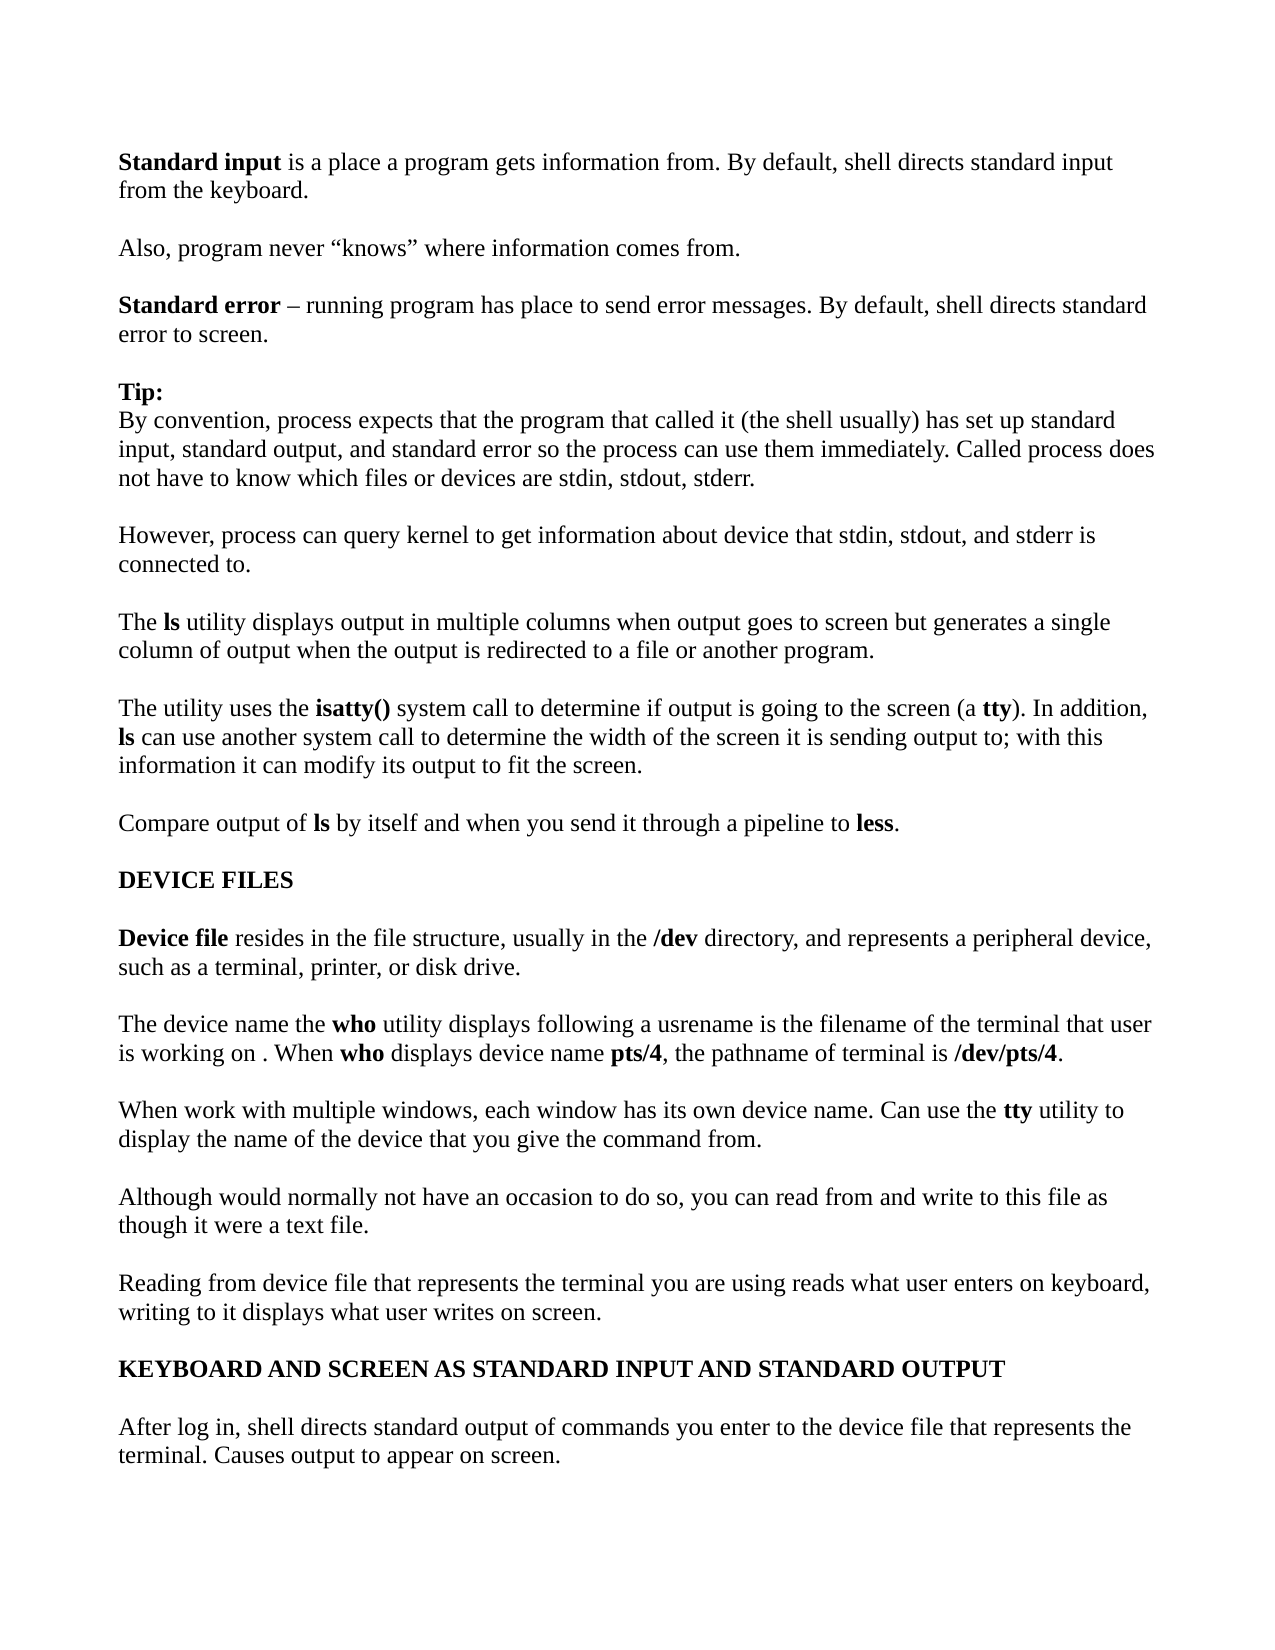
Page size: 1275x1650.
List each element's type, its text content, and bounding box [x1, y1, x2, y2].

text However, process can query kernel to get information about device that stdin, stdout, and stderr is connected to. [118, 521, 1157, 578]
text The device name the who utility displays following a usrename is the filename of the terminal that user is working on . When who displays device name pts/4, the pathname of terminal is /dev/pts/4. [118, 1009, 1157, 1067]
text Compare output of ls by itself and when you send it through a pipeline to less. [118, 808, 1157, 837]
text Also, program never “knows” where information comes from. [118, 233, 1157, 262]
text Tip: [118, 377, 1157, 406]
text The utility uses the isatty() system call to determine if output is going to the screen (a tty). In addition, ls can use another system call to determine the width of the screen it is sending output to; with this information it can modify its output to fit the screen. [118, 693, 1157, 779]
text Although would normally not have an occasion to do so, you can read from and write to this file as though it were a text file. [118, 1182, 1157, 1239]
text The ls utility displays output in multiple columns when output goes to screen but generates a single column of output when the output is redirected to a file or another program. [118, 607, 1157, 664]
text Standard input is a place a program gets information from. By default, shell directs standard input from the keyboard. [118, 147, 1157, 204]
text KEYBOARD AND SCREEN AS STANDARD INPUT AND STANDARD OUTPUT [118, 1354, 1157, 1383]
text Reading from device file that represents the terminal you are using reads what user enters on keyboard, writing to it displays what user writes on screen. [118, 1268, 1157, 1326]
text Device file resides in the file structure, usually in the /dev directory, and represents a peripheral device, such as a terminal, printer, or disk drive. [118, 923, 1157, 981]
text After log in, shell directs standard output of commands you enter to the device file that represents the terminal. Causes output to appear on screen. [118, 1412, 1157, 1469]
text When work with multiple windows, each window has its own device name. Can use the tty utility to display the name of the device that you give the command from. [118, 1096, 1157, 1153]
text Standard error – running program has place to send error messages. By default, shell directs standard error to screen. [118, 291, 1157, 348]
text DEVICE FILES [118, 866, 1157, 894]
text By convention, process expects that the program that called it (the shell usually) has set up standard input, standard output, and standard error so the process can use them immediately. Called process does not have to know which files or devices are stdin, stdout, stderr. [118, 406, 1157, 492]
